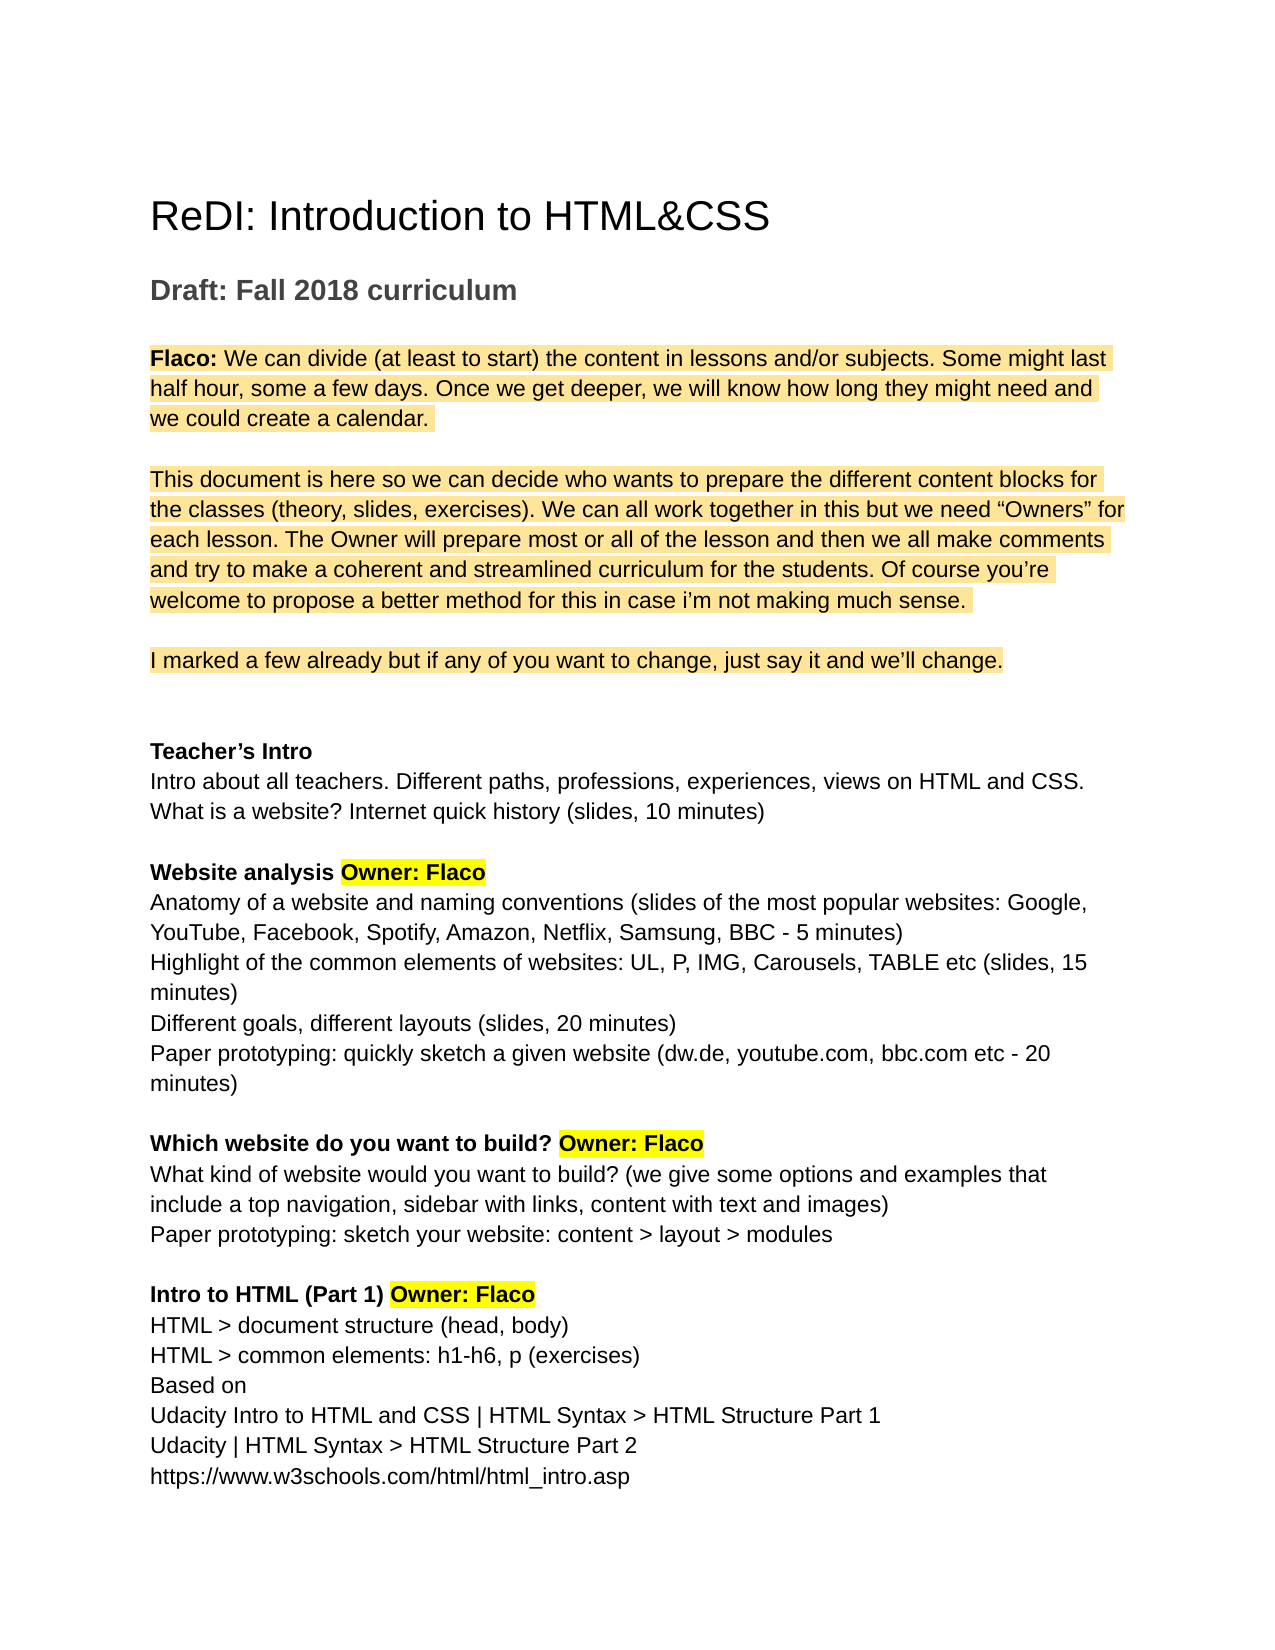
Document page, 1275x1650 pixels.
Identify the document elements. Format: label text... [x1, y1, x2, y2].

text Anatomy of a website and naming conventions (slides of the most popular websites: Google, YouTube, Facebook, Spotify, Amazon, Netflix, Samsung, BBC - 5 minutes) [150, 889, 1125, 945]
text Udacity Intro to HTML and CSS | HTML Syntax > HTML Structure Part 1 [150, 1402, 1125, 1429]
text Flaco: We can divide (at least to start) the content in lessons and/or subjects. Some might last half hour, some a few days. Once we get deeper, we will know how long they might need and we could create a calendar. [150, 345, 1125, 432]
text What kind of website would you want to build? (we give some options and examples that include a top navigation, sidebar with links, content with text and images) [150, 1161, 1125, 1217]
text Udacity | HTML Syntax > HTML Structure Part 2 [150, 1432, 1125, 1459]
subtitle ReDI: Introduction to HTML&CSS [150, 192, 1125, 239]
text Intro to HTML (Part 1) Owner: Flaco [150, 1281, 1125, 1308]
text Paper prototyping: sketch your website: content > layout > modules [150, 1221, 1125, 1247]
text Different goals, different layouts (slides, 20 minutes) [150, 1009, 1125, 1036]
text Which website do you want to build? Owner: Flaco [150, 1130, 1125, 1157]
text Website analysis Owner: Flaco [150, 858, 1125, 885]
text https://www.w3schools.com/html/html_intro.asp [150, 1463, 1125, 1489]
text Teacher’s Intro [150, 738, 1125, 764]
text HTML > common elements: h1-h6, p (exercises) [150, 1342, 1125, 1368]
text Highlight of the common elements of websites: UL, P, IMG, Carousels, TABLE etc (slides, 15 minutes) [150, 949, 1125, 1006]
text What is a website? Internet quick history (slides, 10 minutes) [150, 798, 1125, 824]
text I marked a few already but if any of you want to change, just say it and we’ll change. [150, 647, 1125, 673]
text Based on [150, 1372, 1125, 1398]
subtitle Draft: Fall 2018 curriculum [150, 273, 1125, 306]
text This document is here so we can decide who wants to prepare the different content blocks for the classes (theory, slides, exercises). We can all work together in this but we need “Owners” for each lesson. The Owner will prepare most or all of the lesson and then we all make comments and try to make a coherent and streamlined curriculum for the students. Of course you’re welcome to propose a better method for this in case i’m not making much sense. [150, 466, 1125, 613]
text Paper prototyping: quickly sketch a given website (dw.de, youtube.com, bbc.com etc - 20 minutes) [150, 1040, 1125, 1096]
text HTML > document structure (head, body) [150, 1312, 1125, 1338]
text Intro about all teachers. Different paths, professions, experiences, views on HTML and CSS. [150, 768, 1125, 794]
